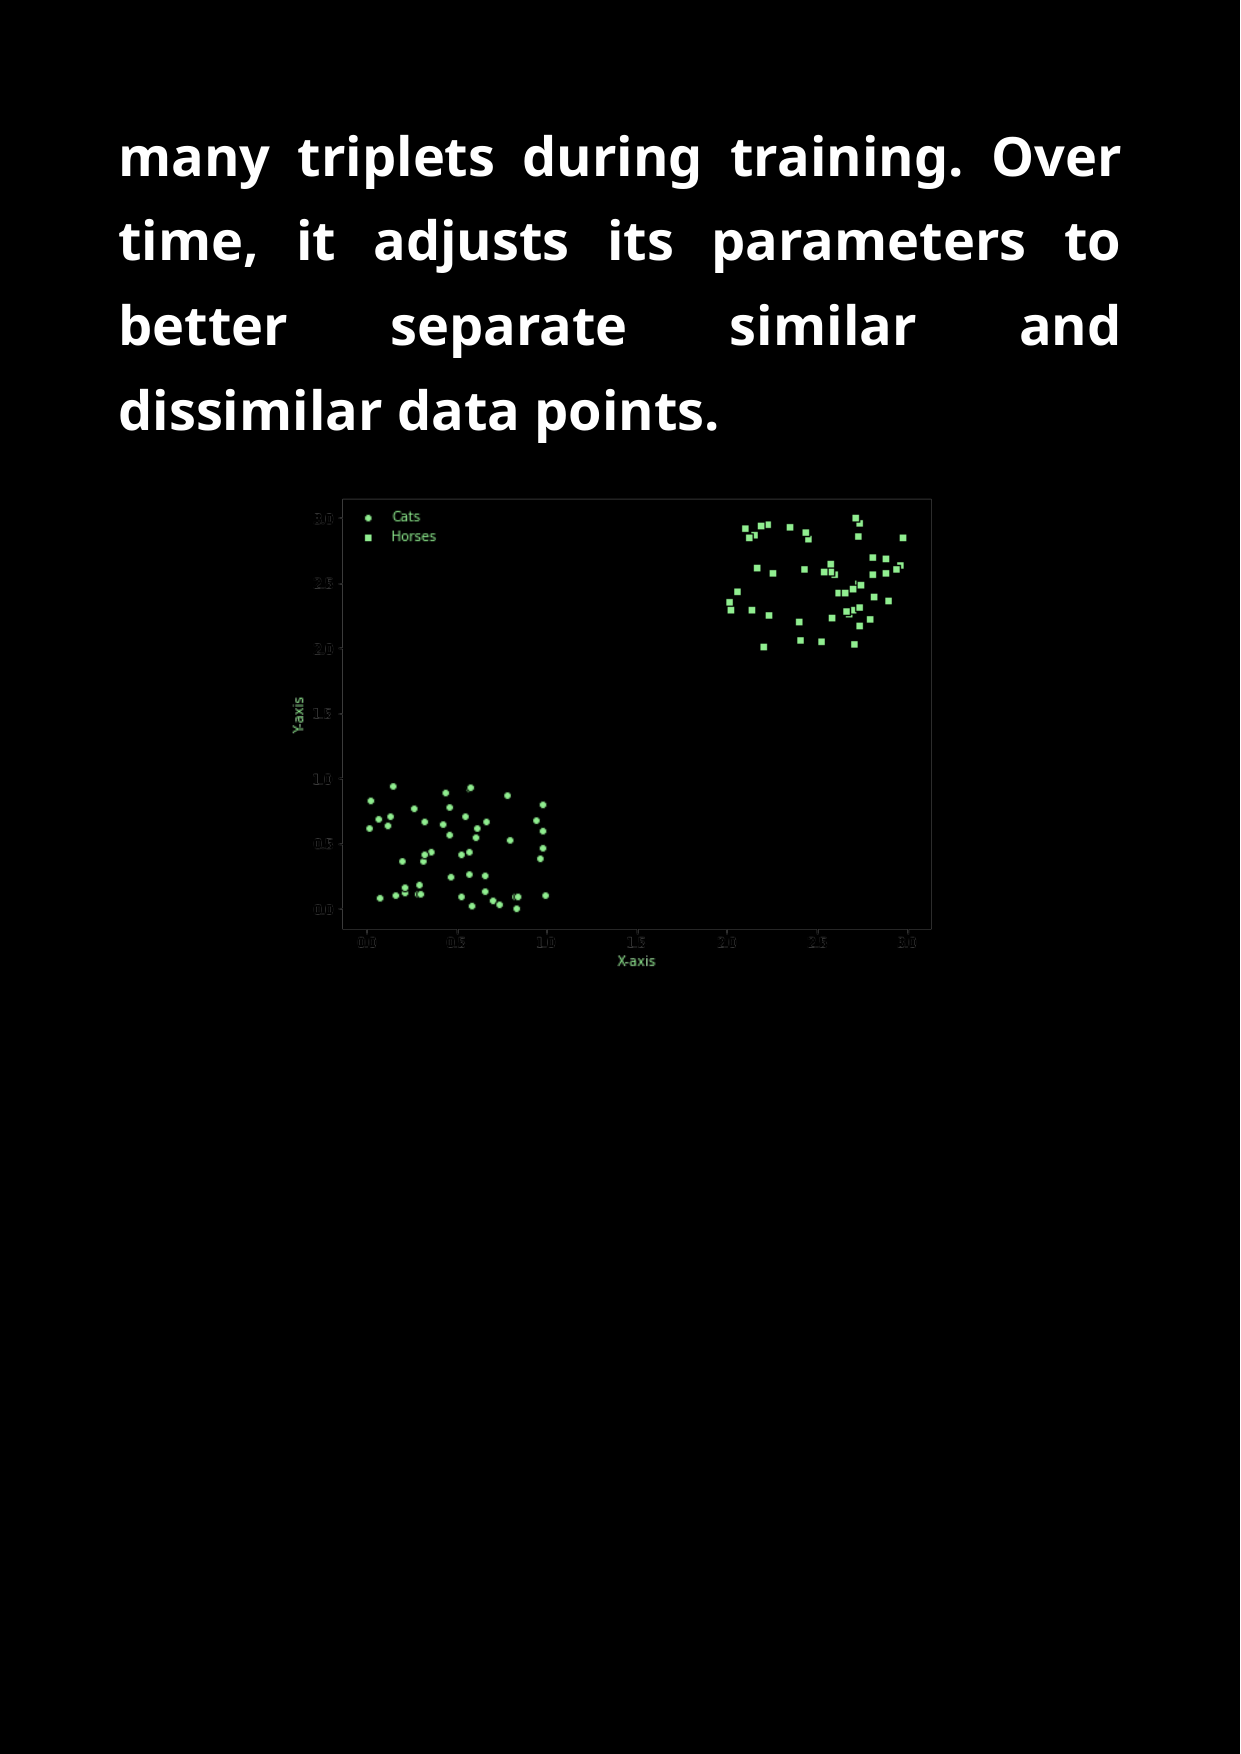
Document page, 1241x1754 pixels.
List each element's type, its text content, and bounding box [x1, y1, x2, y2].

text By doing this, it learns to map data points into a vector space where similar data points (anchors and positives) have smaller distances (or similarities) compared to dissimilar data points (anchors and negatives). The distance between vectors in the vector space is usually measured using various distance metrics, such as Euclidean distance or cosine similarity. These metrics quantify how similar or dissimilar the data points are in the vector space. The network continues to learn from many triplets during training. Over time, it adjusts its parameters to better separate similar and dissimilar data points. [118, 361, 1122, 446]
picture [285, 491, 938, 978]
